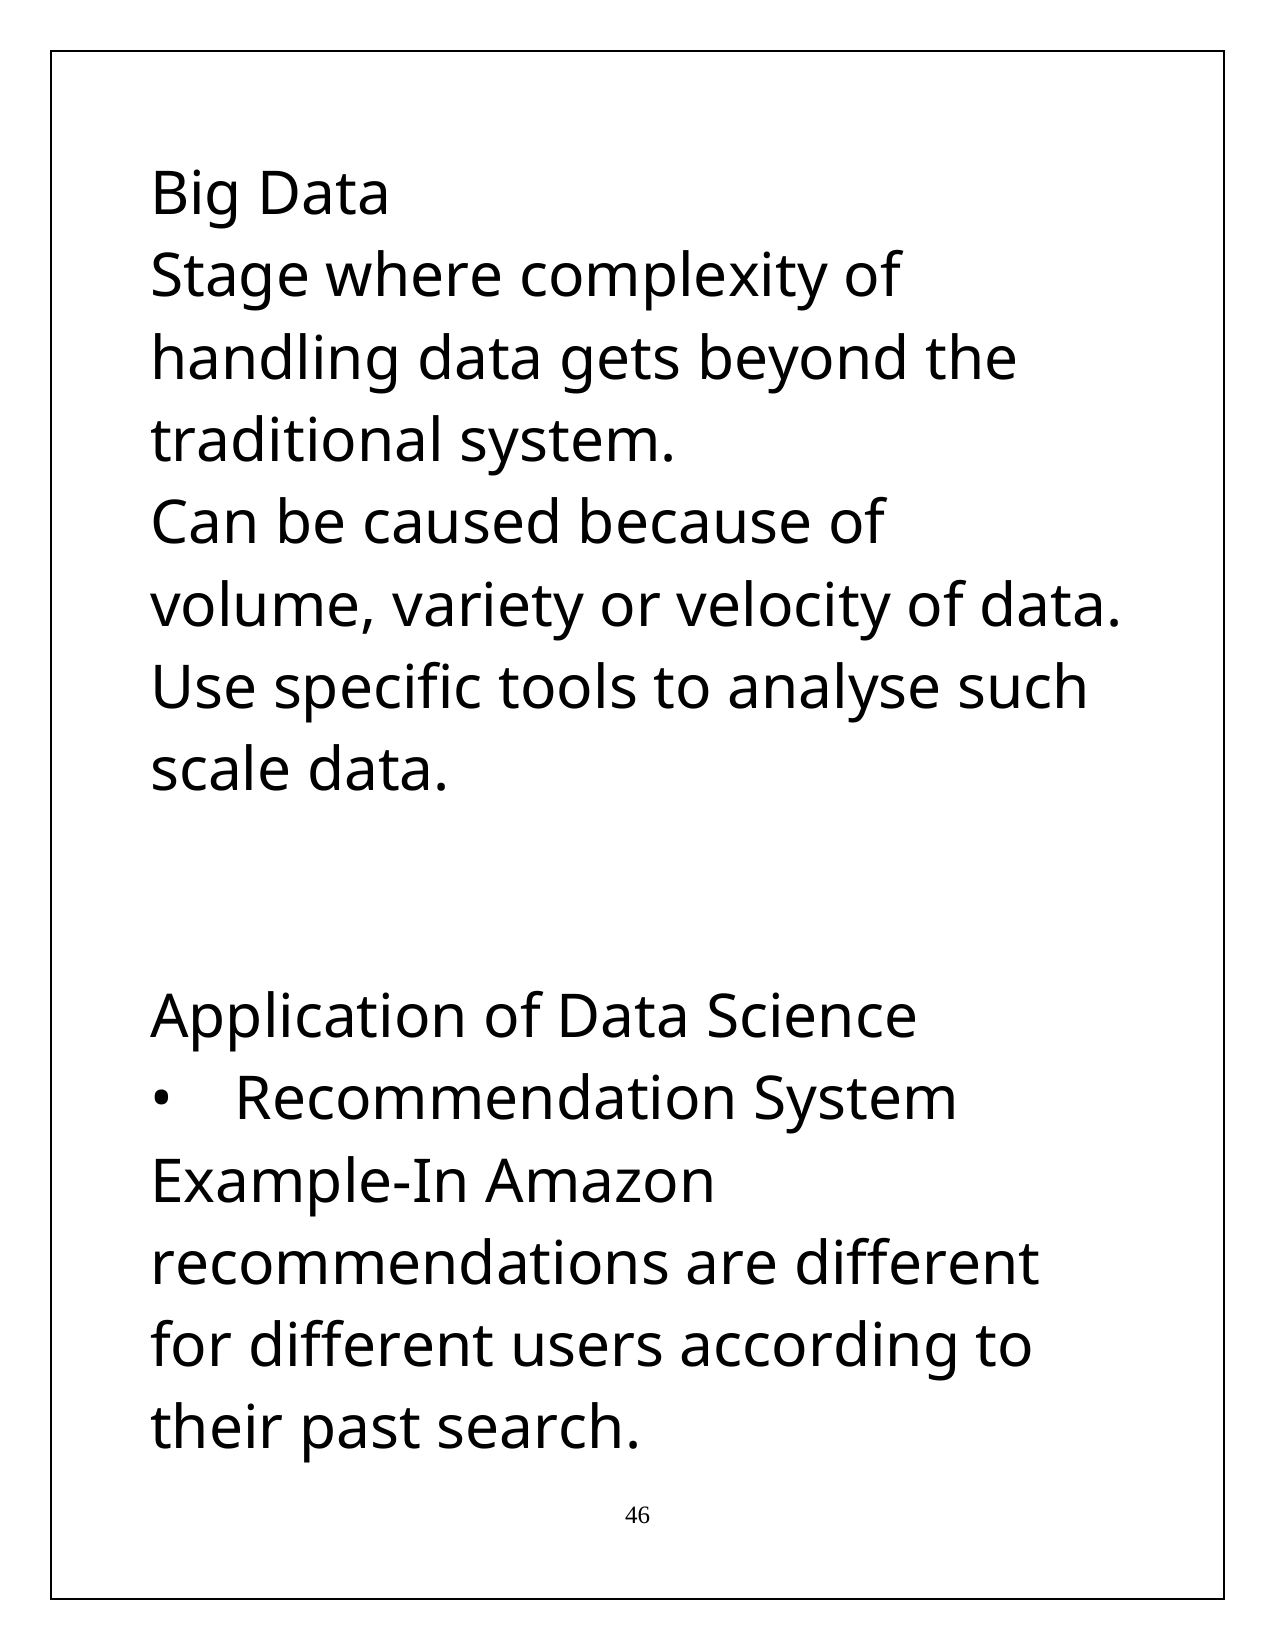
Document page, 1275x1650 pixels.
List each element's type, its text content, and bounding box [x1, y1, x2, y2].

text Can be caused because of volume, variety or velocity of data. Use specific tools to analyse such scale data. [150, 479, 1125, 808]
text Big Data [150, 150, 1125, 232]
text Stage where complexity of handling data gets beyond the traditional system. [150, 232, 1125, 479]
text Application of Data Science [150, 891, 1125, 1055]
text Example-In Amazon recommendations are different for different users according to their past search. [150, 1137, 1125, 1467]
text • Recommendation System [150, 1055, 1125, 1137]
